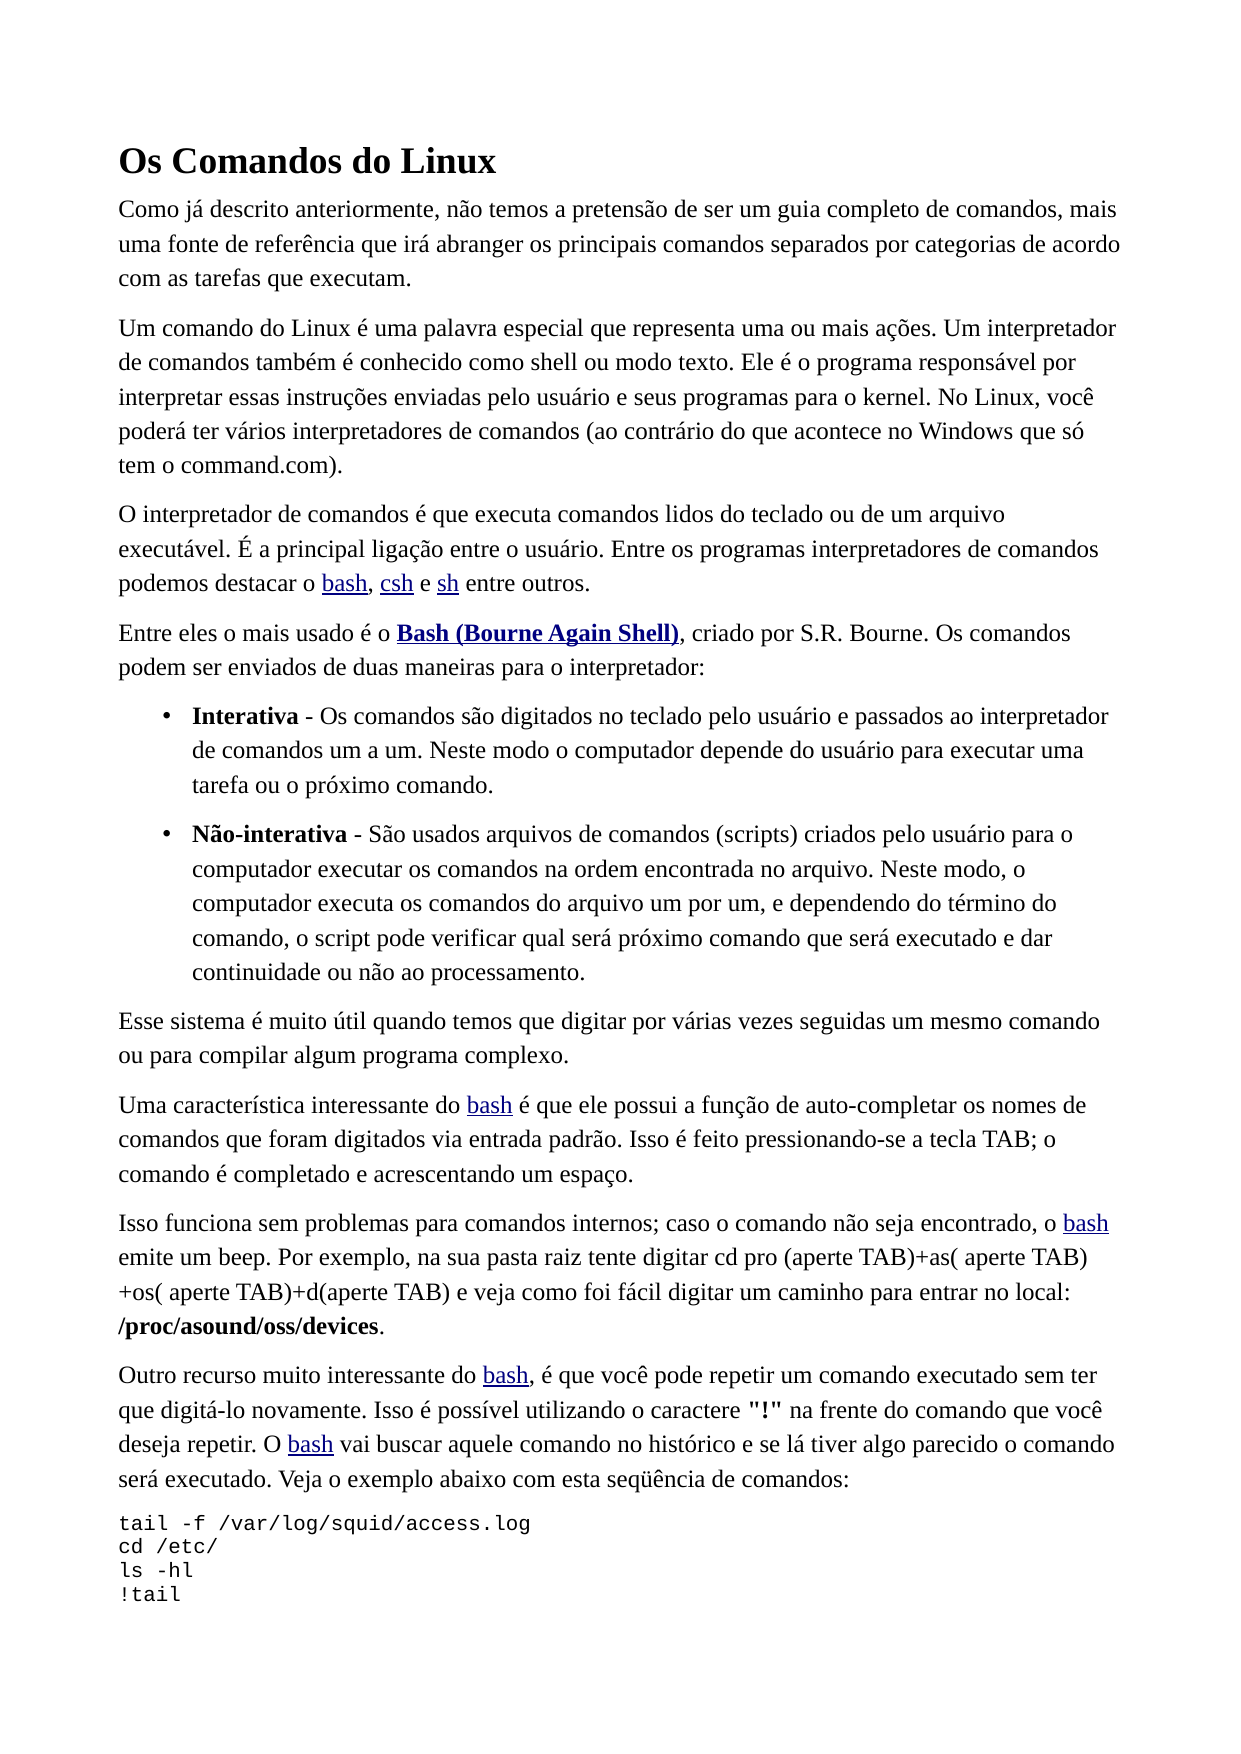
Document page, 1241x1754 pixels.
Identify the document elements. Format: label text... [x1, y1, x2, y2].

text Um comando do Linux é uma palavra especial que representa uma ou mais ações. Um interpretador de comandos também é conhecido como shell ou modo texto. Ele é o programa responsável por interpretar essas instruções enviadas pelo usuário e seus programas para o kernel. No Linux, você poderá ter vários interpretadores de comandos (ao contrário do que acontece no Windows que só tem o command.com). [118, 313, 1122, 479]
subtitle Os Comandos do Linux [118, 139, 1122, 182]
list Não-interativa - São usados arquivos de comandos (scripts) criados pelo usuário para o computador executar os comandos na ordem encontrada no arquivo. Neste modo, o computador executa os comandos do arquivo um por um, e dependendo do término do comando, o script pode verificar qual será próximo comando que será executado e dar continuidade ou não ao processamento. [162, 819, 1122, 986]
text Outro recurso muito interessante do bash, é que você pode repetir um comando executado sem ter que digitá-lo novamente. Isso é possível utilizando o caractere "!" na frente do comando que você deseja repetir. O bash vai buscar aquele comando no histórico e se lá tiver algo parecido o comando será executado. Veja o exemplo abaixo com esta seqüência de comandos: [118, 1360, 1122, 1492]
text !tail [118, 1584, 1122, 1607]
text O interpretador de comandos é que executa comandos lidos do teclado ou de um arquivo executável. É a principal ligação entre o usuário. Entre os programas interpretadores de comandos podemos destacar o bash, csh e sh entre outros. [118, 499, 1122, 597]
text ls -hl [118, 1560, 1122, 1584]
text Uma característica interessante do bash é que ele possui a função de auto-completar os nomes de comandos que foram digitados via entrada padrão. Isso é feito pressionando-se a tecla TAB; o comando é completado e acrescentando um espaço. [118, 1090, 1122, 1187]
text Esse sistema é muito útil quando temos que digitar por várias vezes seguidas um mesmo comando ou para compilar algum programa complexo. [118, 1006, 1122, 1069]
text tail -f /var/log/squid/access.log [118, 1513, 1122, 1536]
text Isso funciona sem problemas para comandos internos; caso o comando não seja encontrado, o bash emite um beep. Por exemplo, na sua pasta raiz tente digitar cd pro (aperte TAB)+as( aperte TAB)+os( aperte TAB)+d(aperte TAB) e veja como foi fácil digitar um caminho para entrar no local: /proc/asound/oss/devices. [118, 1208, 1122, 1340]
list Interativa - Os comandos são digitados no teclado pelo usuário e passados ao interpretador de comandos um a um. Neste modo o computador depende do usuário para executar uma tarefa ou o próximo comando. [162, 701, 1122, 799]
text Como já descrito anteriormente, não temos a pretensão de ser um guia completo de comandos, mais uma fonte de referência que irá abranger os principais comandos separados por categorias de acordo com as tarefas que executam. [118, 194, 1122, 292]
text cd /etc/ [118, 1536, 1122, 1560]
text Entre eles o mais usado é o Bash (Bourne Again Shell), criado por S.R. Bourne. Os comandos podem ser enviados de duas maneiras para o interpretador: [118, 618, 1122, 681]
